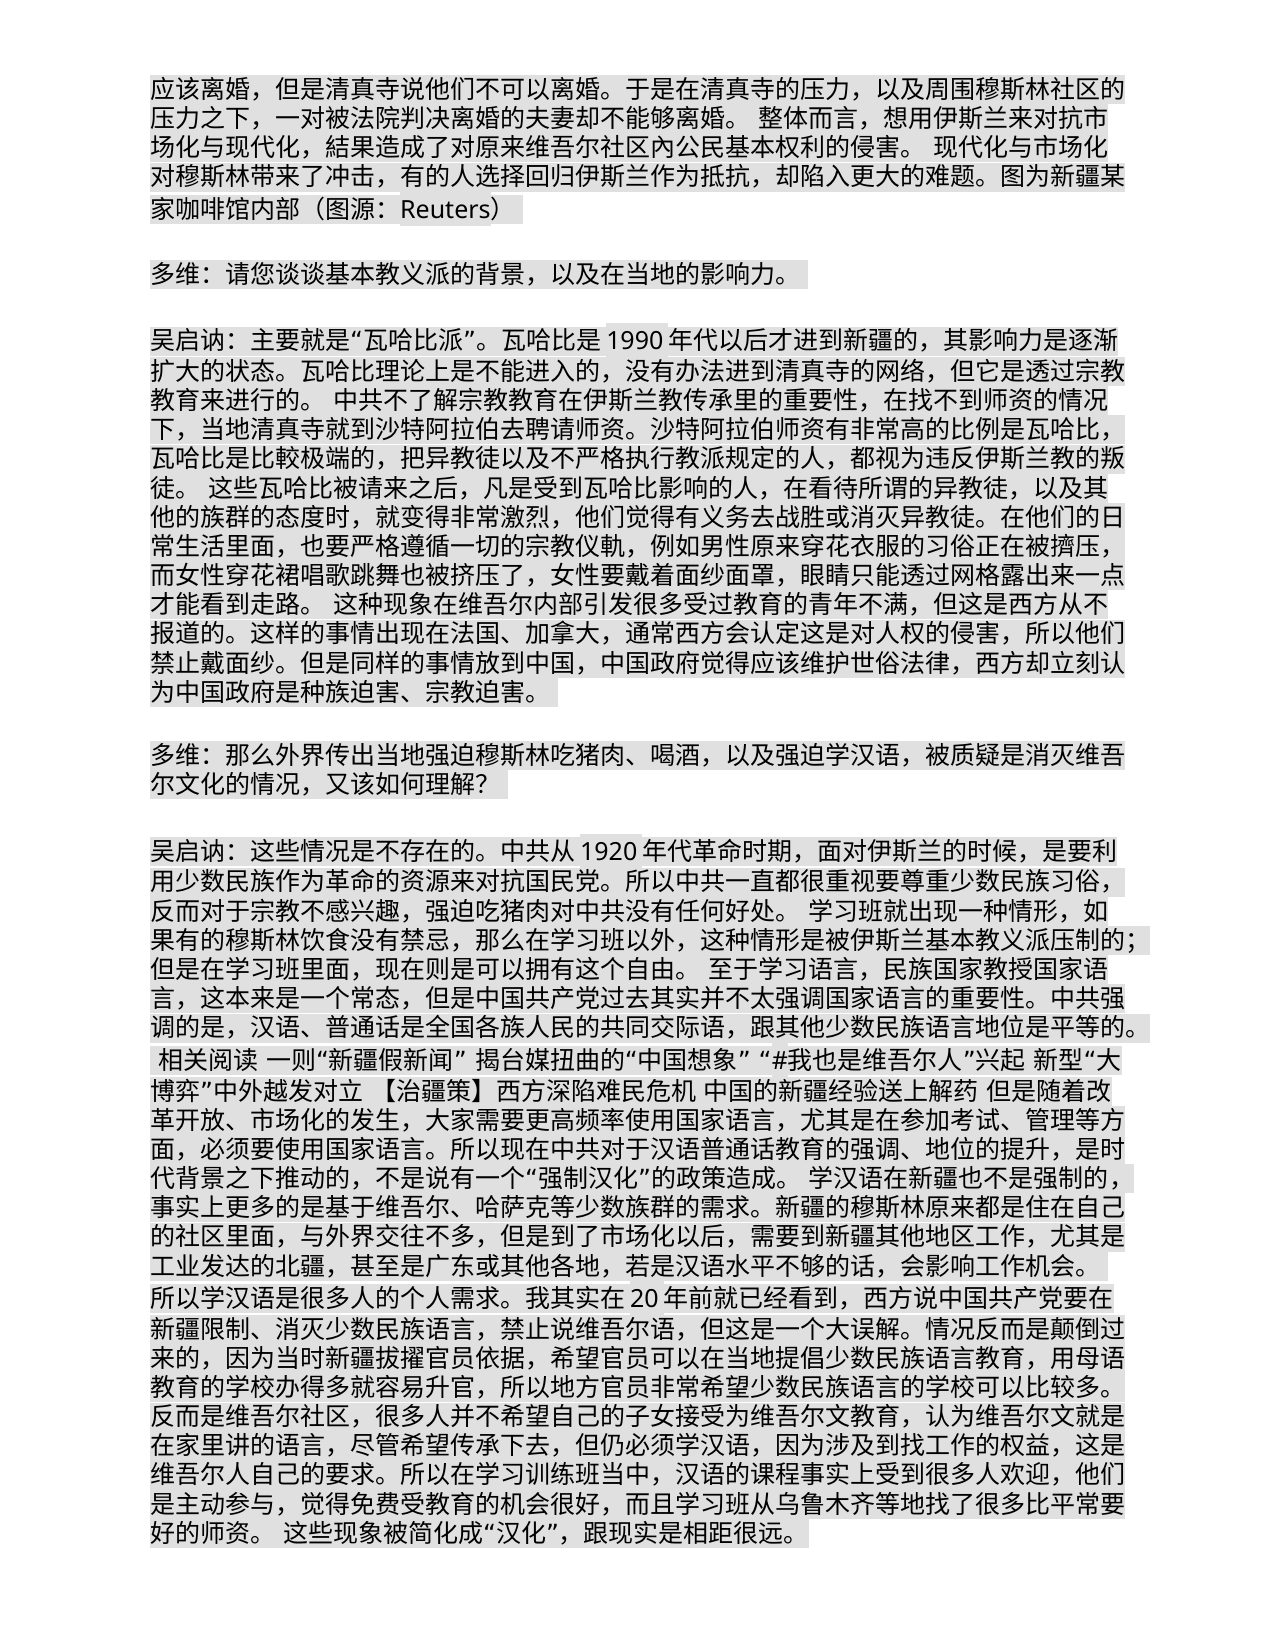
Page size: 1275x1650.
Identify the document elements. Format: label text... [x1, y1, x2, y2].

text 覺得下面這篇談新疆再教育營的文章挺平實的，談到許多外人所不知道的細節 === http://news.dwnews.com/china/news/2019-03-04/60121673_all.html 深度解读：揭开新疆“再教育营”的虚与实 导语 新疆“再教育营”议题一直是西方媒体关注的焦点之一，不同的新闻来源每隔一段时间就会抛出对“再教育营”指证历历的“新证据”，中共官方也有回应与驳斥，但双方始终没有交集。这个议题背后所指涉的，除了“再教育营”本身的虚实之外，还包括了中西之间在意识形态与话语权的竞争、宗教与政治的关系，以及中国国内民族政策的现状与困境等等。多维新闻特别专访台湾中央研究院近代史研究所副研究员吴启讷，就他对新疆问题的实际掌握，以及近现代中国族群政治史的专业角度，为读者带来深度解读。本文为系列文章之一。 多维：中国大陆新疆“再教育营”的议题，从西方媒体开始谈论起来，包括台湾媒体在内，对于此事都有一些绘声绘影的传言，而中共也透过央视释放部分内部的画面作为回应。但是大家对于里面到底发生什么事情，其实并不是很清楚。根据您的认识，能否谈谈外界所谓“再教育营”的具体情况，以及人员组成等等。 吴启讷：所谓的“再教育营”，这个名词是由西方创造的，中国境内并不存在这样一个名词，其内部名称原来是叫“学习班”，后来还发展出“职业训练班”。成员有两方面，一方面是针对宗教极端主义、恐怖主义的涉嫌人，另外一方面是针对没有职业技能、职业技能不足，或语言能力不足，因此找不到工作成为社会隐患的人。 台湾中研院学者吴启讷接受多维新闻专访，指出外界对新疆学习班“汉化”的质疑，与现实情况有很大的落差 （多维记者：廖士锋／摄） 所以参与学习班的人也有两种状况，一种状况即受到宗教极端主义、恐怖主义影响的人，他们被要求必须去学习班，并且一周当中可能有五天时间不能回家。在五天的上课时段内，要学的内容包括：祖国意识教育、反极端主义教育，还有语言训练。另外一种职业技术训练基本上是自愿参加的，因为在训练期间还有薪水可以拿，训练结束之后可以比较容易找到工作。 两种成员放在一起，整体人数是很多，大约是十万以上。但不是西方所说的一百万或两百万，这个是夸张的。两者如果分开计算的话，前一种人数应该是在5,000人以下，而接受职业技术训练的人才是多数。 多维：中共为何采取学习班或训练班的形式应对新疆问题？与中共自身的政治传统，以及新疆当地的宗教、历史、文化有什么样的关连性？ 吴启讷：这种训练学习班的形式，对于西方甚至当代中国都不太熟悉。但是对于曾经生活在共产党的革命时期，以及毛泽东时期的人，应该是非常熟悉的。学习班是从延安整风开始的一种形态，凡是中共遇到必须面对的政治变动或政治风暴的时候，就会使用学习班“批评与自我批评”的方式来改造人的思想。在中国共产党的工作方法及其信仰当中，都认为人的思想是可以改造的。 这种改造在延安时期及毛时代不能说无效，在很长的时间与过程里是有效的。可是放在后毛时期，尤其是21世纪的现在，不管是新疆还是中国其他地方，我对这种包含思想教育内容的训练，能不能够达成效果，我是持保留态度的。 但是学习班与西方所说的“集中营”、“再教育营”的整体性质是不同的，西方社会没有这个东西，台湾社会也没有。学习班的性质，尽管可能是无效作为，但并不是所谓“迫害人权”，尤其不是所谓“种族压迫”或是“宗教歧视”的作为。 外界对新疆“再教育营”传言纷杂，但除了政治指控外，事实上还缺少了对当地脉络的进一步理解（图源：央视视频截图） 多维：但是外界仍然主要以“人权”的角度来解读学习班，对于理解新疆当地的情况会有什么误区？ 吴启讷：讲到人权的话，不能说现在中国的人权状况是完美的，也不能说新疆的人权状况是完美的。但是我在新疆看到的人权状况不够完美，其实是不分族群的。 事实上，当地不管是汉人还是其他族群的干部，都必须深入到村庄里面去驻村，他们的周末时间，甚至正常工作的时间，有非常大的一部分在村庄当中协助从事职业技术教育和训练，以及祖国意识教育、汉语普通话教育。所以汉人受到的影响一点都不小于非汉人。当地大家的生活在相当程度上都受到影响，但是绝不是说汉人从中获益了，维吾尔、哈萨克等信仰伊斯兰教的民族从中就受害了。 原来的维吾尔人与哈萨克人都是生活相当世俗化的穆斯林。在他们的传统生活，比如像恋爱与婚姻都是很自由的事情，是很快乐的民族。但是当他们在毛时代以后，接触到沙特阿拉伯的宗教文化之后，开始朝宗教基本教义派的方向移动，生活里面戒律就增加了，婚恋变得很不自由，尤其是族际的通婚也没有了，变成所有的维吾尔跟哈萨克都必须是穆斯林。在当地“再伊斯兰化”的氛围之下，他们原来可以不信仰伊斯兰教，却变成他们没有不信仰伊斯兰教的自由。维吾尔、哈萨克的人权在这个情况下就受到了压抑。 在学习班、职业技术训练班出现以后，很多的维吾尔、哈萨克青年，觉得他们可以比较理直气壮，有选择信教或者不信教的自由。包括饮食习惯，在新疆曾经也是很自由的，比如在新疆穆斯林里面，饮酒曾经是非常普遍的。但是“再伊斯兰化”以后，在餐厅里面看到严格禁酒的规定越来越多了，喝酒的人就会遭到其他的穆斯林或维吾尔的异样眼光。 多维：您提到“再伊斯兰化”反而是对少数族群人权的压抑，那么当中的动机或者源头是什么？ 吴启讷：对伊斯兰的基本教义派而言，认为所有的穆斯林信徒只要去从事市场经济的工作，甚至跟汉人通婚了，他们就会丧失作为穆斯林的本性，他们就会堕落。尤其认为假如跟汉人通婚了，那更是不得了的事，血缘都会受到污染。 伊斯兰基本教义派认为，不能让这些人堕落了，因此就在伊斯兰社区内对他们加了诸多限制。离婚就是个明显的例子，“再伊斯兰化”造成了一些婚姻的痛苦。有些人在家里遭受了不好的待遇，法院判定这对夫妻应该离婚，但是清真寺说他们不可以离婚。于是在清真寺的压力，以及周围穆斯林社区的压力之下，一对被法院判决离婚的夫妻却不能够离婚。 整体而言，想用伊斯兰来对抗市场化与现代化，結果造成了对原来维吾尔社区內公民基本权利的侵害。 现代化与市场化对穆斯林带来了冲击，有的人选择回归伊斯兰作为抵抗，却陷入更大的难题。图为新疆某家咖啡馆内部（图源：Reuters） 多维：请您谈谈基本教义派的背景，以及在当地的影响力。 吴启讷：主要就是“瓦哈比派”。瓦哈比是1990年代以后才进到新疆的，其影响力是逐渐扩大的状态。瓦哈比理论上是不能进入的，没有办法进到清真寺的网络，但它是透过宗教教育来进行的。 中共不了解宗教教育在伊斯兰教传承里的重要性，在找不到师资的情况下，当地清真寺就到沙特阿拉伯去聘请师资。沙特阿拉伯师资有非常高的比例是瓦哈比，瓦哈比是比較极端的，把异教徒以及不严格执行教派规定的人，都视为违反伊斯兰教的叛徒。 这些瓦哈比被请来之后，凡是受到瓦哈比影响的人，在看待所谓的异教徒，以及其他的族群的态度时，就变得非常激烈，他们觉得有义务去战胜或消灭异教徒。在他们的日常生活里面，也要严格遵循一切的宗教仪軌，例如男性原来穿花衣服的习俗正在被擠压，而女性穿花裙唱歌跳舞也被挤压了，女性要戴着面纱面罩，眼睛只能透过网格露出来一点才能看到走路。 这种现象在维吾尔内部引发很多受过教育的青年不满，但这是西方从不报道的。这样的事情出现在法国、加拿大，通常西方会认定这是对人权的侵害，所以他们禁止戴面纱。但是同样的事情放到中国，中国政府觉得应该维护世俗法律，西方却立刻认为中国政府是种族迫害、宗教迫害。 多维：那么外界传出当地强迫穆斯林吃猪肉、喝酒，以及强迫学汉语，被质疑是消灭维吾尔文化的情况，又该如何理解？ 吴启讷：这些情况是不存在的。中共从1920年代革命时期，面对伊斯兰的时候，是要利用少数民族作为革命的资源来对抗国民党。所以中共一直都很重视要尊重少数民族习俗，反而对于宗教不感兴趣，强迫吃猪肉对中共没有任何好处。 学习班就出现一种情形，如果有的穆斯林饮食没有禁忌，那么在学习班以外，这种情形是被伊斯兰基本教义派压制的；但是在学习班里面，现在则是可以拥有这个自由。 至于学习语言，民族国家教授国家语言，这本来是一个常态，但是中国共产党过去其实并不太强调国家语言的重要性。中共强调的是，汉语、普通话是全国各族人民的共同交际语，跟其他少数民族语言地位是平等的。 相关阅读 一则“新疆假新闻” 揭台媒扭曲的“中国想象” “#我也是维吾尔人”兴起 新型“大博弈”中外越发对立 【治疆策】西方深陷难民危机 中国的新疆经验送上解药 但是随着改革开放、市场化的发生，大家需要更高频率使用国家语言，尤其是在参加考试、管理等方面，必须要使用国家语言。所以现在中共对于汉语普通话教育的强调、地位的提升，是时代背景之下推动的，不是说有一个“强制汉化”的政策造成。 学汉语在新疆也不是强制的，事实上更多的是基于维吾尔、哈萨克等少数族群的需求。新疆的穆斯林原来都是住在自己的社区里面，与外界交往不多，但是到了市场化以后，需要到新疆其他地区工作，尤其是工业发达的北疆，甚至是广东或其他各地，若是汉语水平不够的话，会影响工作机会。 所以学汉语是很多人的个人需求。我其实在20年前就已经看到，西方说中国共产党要在新疆限制、消灭少数民族语言，禁止说维吾尔语，但这是一个大误解。情况反而是颠倒过来的，因为当时新疆拔擢官员依据，希望官员可以在当地提倡少数民族语言教育，用母语教育的学校办得多就容易升官，所以地方官员非常希望少数民族语言的学校可以比较多。 反而是维吾尔社区，很多人并不希望自己的子女接受为维吾尔文教育，认为维吾尔文就是在家里讲的语言，尽管希望传承下去，但仍必须学汉语，因为涉及到找工作的权益，这是维吾尔人自己的要求。所以在学习训练班当中，汉语的课程事实上受到很多人欢迎，他们是主动参与，觉得免费受教育的机会很好，而且学习班从乌鲁木齐等地找了很多比平常要好的师资。 这些现象被简化成“汉化”，跟现实是相距很远。 [150, 75, 1125, 1548]
